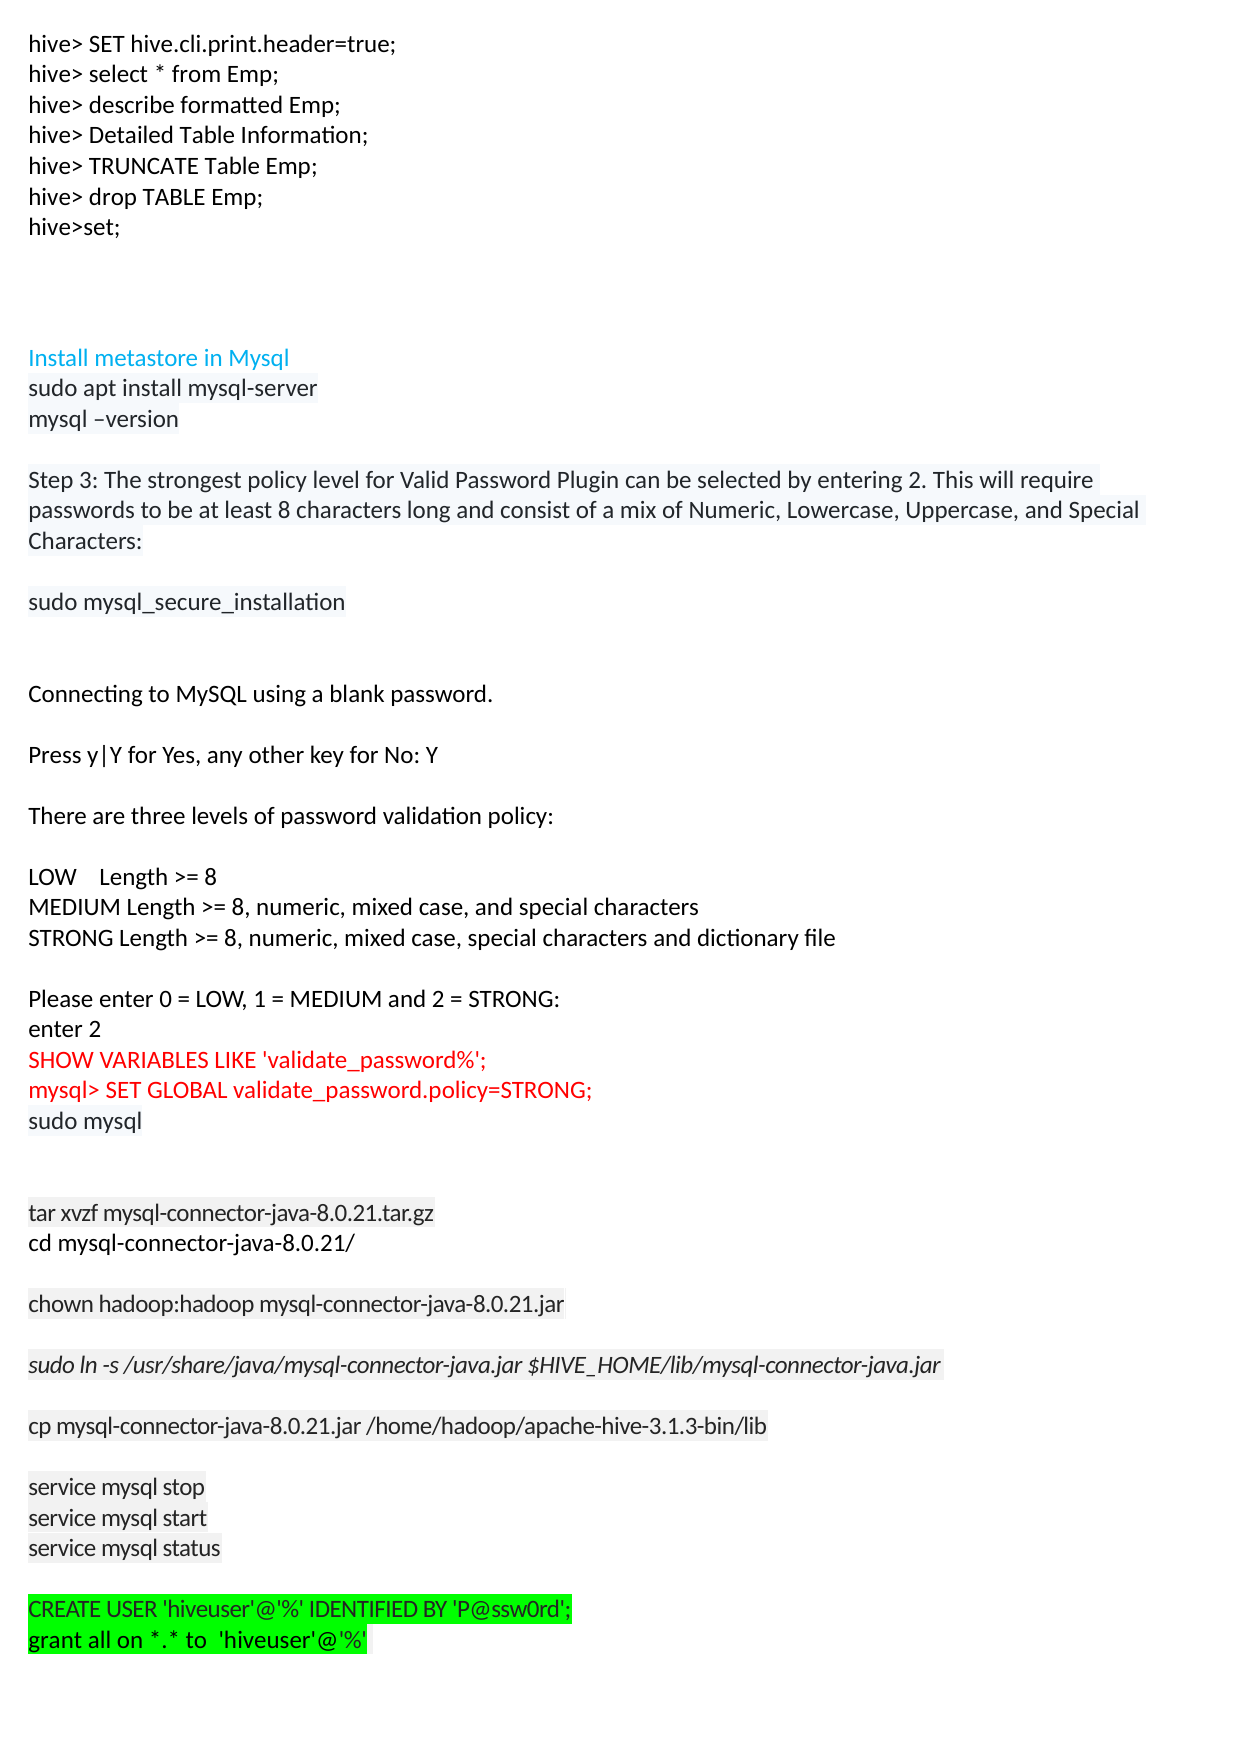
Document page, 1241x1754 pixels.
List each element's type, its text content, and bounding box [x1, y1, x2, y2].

text STRONG Length >= 8, numeric, mixed case, special characters and dictionary file [28, 922, 1200, 952]
text sudo ln -s /usr/share/java/mysql-connector-java.jar $HIVE_HOME/lib/mysql-connector-java.jar [28, 1349, 1200, 1380]
text service mysql status [28, 1532, 1200, 1563]
text service mysql stop [28, 1471, 1200, 1502]
text sudo mysql_secure_installation [28, 586, 1200, 617]
text cd mysql-connector-java-8.0.21/ [28, 1227, 1200, 1258]
text CREATE USER 'hiveuser'@'%' IDENTIFIED BY 'P@ssw0rd'; [28, 1593, 1200, 1624]
text sudo mysql [28, 1105, 1200, 1136]
text SHOW VARIABLES LIKE 'validate_password%'; [28, 1044, 1200, 1074]
text MEDIUM Length >= 8, numeric, mixed case, and special characters [28, 891, 1200, 922]
text hive> select * from Emp; [28, 59, 1200, 89]
text hive> describe formatted Emp; [28, 89, 1200, 120]
text hive> SET hive.cli.print.header=true; [28, 28, 1200, 59]
text service mysql start [28, 1502, 1200, 1532]
text Please enter 0 = LOW, 1 = MEDIUM and 2 = STRONG: [28, 983, 1200, 1013]
text Install metastore in Mysql [28, 342, 1200, 373]
text chown hadoop:hadoop mysql-connector-java-8.0.21.jar [28, 1288, 1200, 1319]
text enter 2 [28, 1013, 1200, 1044]
text Connecting to MySQL using a blank password. [28, 678, 1200, 708]
text Step 3: The strongest policy level for Valid Password Plugin can be selected by entering 2. This will require passwords to be at least 8 characters long and consist of a mix of Numeric, Lowercase, Uppercase, and Special Characters: [28, 464, 1200, 556]
text grant all on *.* to 'hiveuser'@'%' [28, 1624, 1200, 1654]
text hive>set; [28, 211, 1200, 242]
text hive> Detailed Table Information; [28, 120, 1200, 150]
text LOW Length >= 8 [28, 861, 1200, 891]
text cp mysql-connector-java-8.0.21.jar /home/hadoop/apache-hive-3.1.3-bin/lib [28, 1410, 1200, 1441]
text mysql –version [28, 403, 1200, 434]
text sudo apt install mysql-server [28, 373, 1200, 403]
text hive> TRUNCATE Table Emp; [28, 150, 1200, 181]
text There are three levels of password validation policy: [28, 800, 1200, 830]
text tar xvzf mysql-connector-java-8.0.21.tar.gz [28, 1197, 1200, 1227]
text mysql> SET GLOBAL validate_password.policy=STRONG; [28, 1074, 1200, 1105]
text Press y|Y for Yes, any other key for No: Y [28, 739, 1200, 769]
text hive> drop TABLE Emp; [28, 181, 1200, 211]
